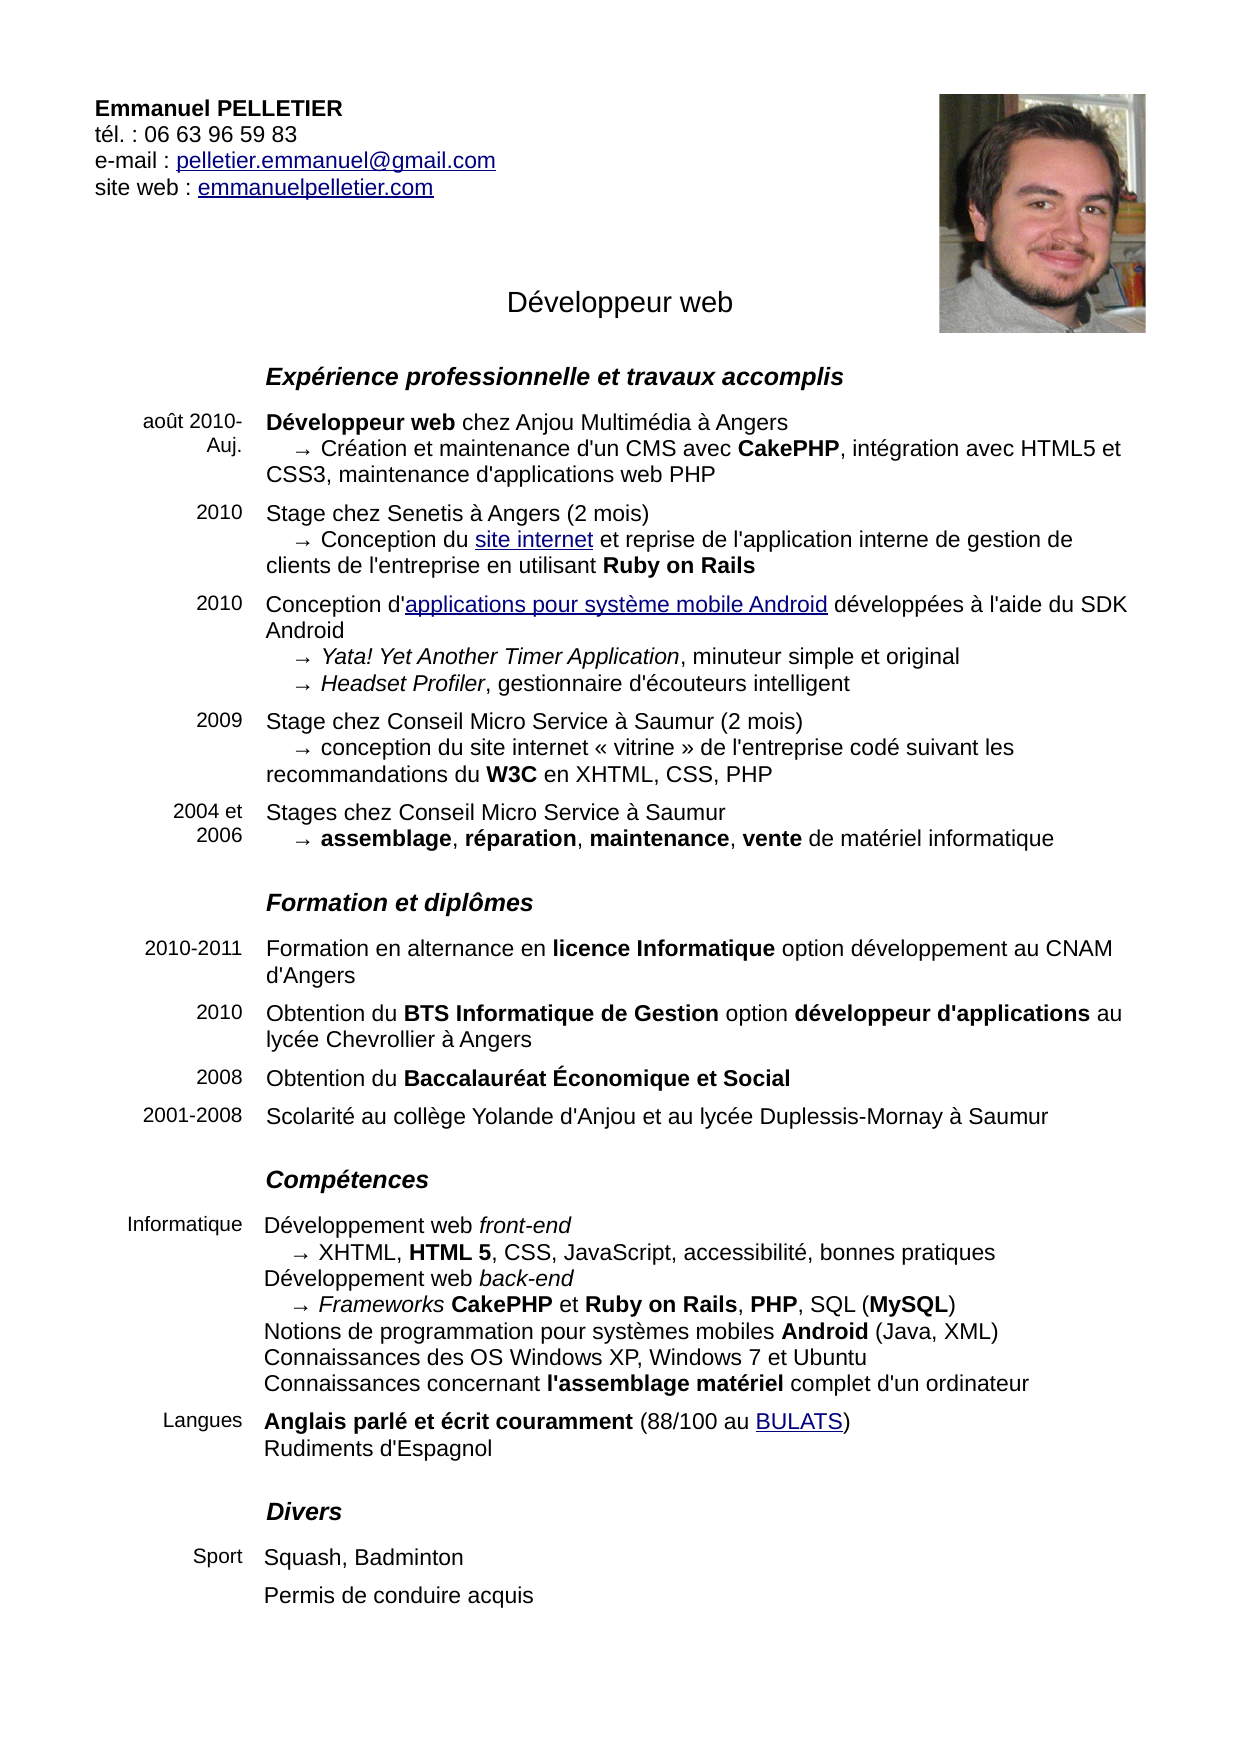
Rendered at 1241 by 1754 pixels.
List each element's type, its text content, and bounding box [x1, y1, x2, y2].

table_cell Formation et diplômes [248, 858, 1146, 929]
table_cell Sport [95, 1538, 248, 1576]
table_cell Conception d'applications pour système mobile Android développées à l'aide du SDK Android → Yata! Yet Another Timer Application, minuteur simple et original → Headset Profiler, gestionnaire d'écouteurs intelligent [248, 585, 1146, 702]
table_cell 2008 [95, 1059, 248, 1097]
table_cell 2004 et 2006 [95, 793, 248, 857]
table_cell Stage chez Senetis à Angers (2 mois) → Conception du site internet et reprise de l'application interne de gestion de clients de l'entreprise en utilisant Ruby on Rails [248, 494, 1146, 585]
table_cell 2010 [95, 585, 248, 702]
table_cell Stages chez Conseil Micro Service à Saumur → assemblage, réparation, maintenance, vente de matériel informatique [248, 793, 1146, 857]
table_cell [95, 1467, 248, 1538]
table_cell [95, 1576, 248, 1616]
table_cell 2009 [95, 702, 248, 793]
table_cell 2001-2008 [95, 1097, 248, 1135]
table_cell Langues [95, 1403, 248, 1467]
table_cell août 2010-Auj. [95, 403, 248, 494]
table_cell Anglais parlé et écrit couramment (88/100 au BULATS) Rudiments d'Espagnol [248, 1403, 1146, 1467]
table_cell Stage chez Conseil Micro Service à Saumur (2 mois) → conception du site internet « vitrine » de l'entreprise codé suivant les recommandations du W3C en XHTML, CSS, PHP [248, 702, 1146, 793]
table_cell Obtention du Baccalauréat Économique et Social [248, 1059, 1146, 1097]
table_cell 2010-2011 [95, 929, 248, 994]
table_cell Divers [248, 1467, 1146, 1538]
table_cell Obtention du BTS Informatique de Gestion option développeur d'applications au lycée Chevrollier à Angers [248, 994, 1146, 1058]
subtitle Développeur web [94, 285, 939, 318]
table_cell [95, 858, 248, 929]
table_header Expérience professionnelle et travaux accomplis [248, 331, 1146, 403]
table_cell Informatique [95, 1206, 248, 1402]
table_cell Développement web front-end → XHTML, HTML 5, CSS, JavaScript, accessibilité, bonnes pratiques Développement web back-end → Frameworks CakePHP et Ruby on Rails, PHP, SQL (MySQL) Notions de programmation pour systèmes mobiles Android (Java, XML) Connaissances des OS Windows XP, Windows 7 et Ubuntu Connaissances concernant l'assemblage matériel complet d'un ordinateur [248, 1206, 1146, 1402]
table_header [95, 331, 248, 403]
table_cell [95, 1135, 248, 1206]
table_cell Formation en alternance en licence Informatique option développement au CNAM d'Angers [248, 929, 1146, 994]
table_cell 2010 [95, 994, 248, 1058]
picture [939, 94, 1146, 333]
table_cell Squash, Badminton [248, 1538, 1146, 1576]
table_cell Développeur web chez Anjou Multimédia à Angers → Création et maintenance d'un CMS avec CakePHP, intégration avec HTML5 et CSS3, maintenance d'applications web PHP [248, 403, 1146, 494]
table_cell Compétences [248, 1135, 1146, 1206]
table_cell Scolarité au collège Yolande d'Anjou et au lycée Duplessis-Mornay à Saumur [248, 1097, 1146, 1135]
table_cell 2010 [95, 494, 248, 585]
table_cell Permis de conduire acquis [248, 1576, 1146, 1616]
